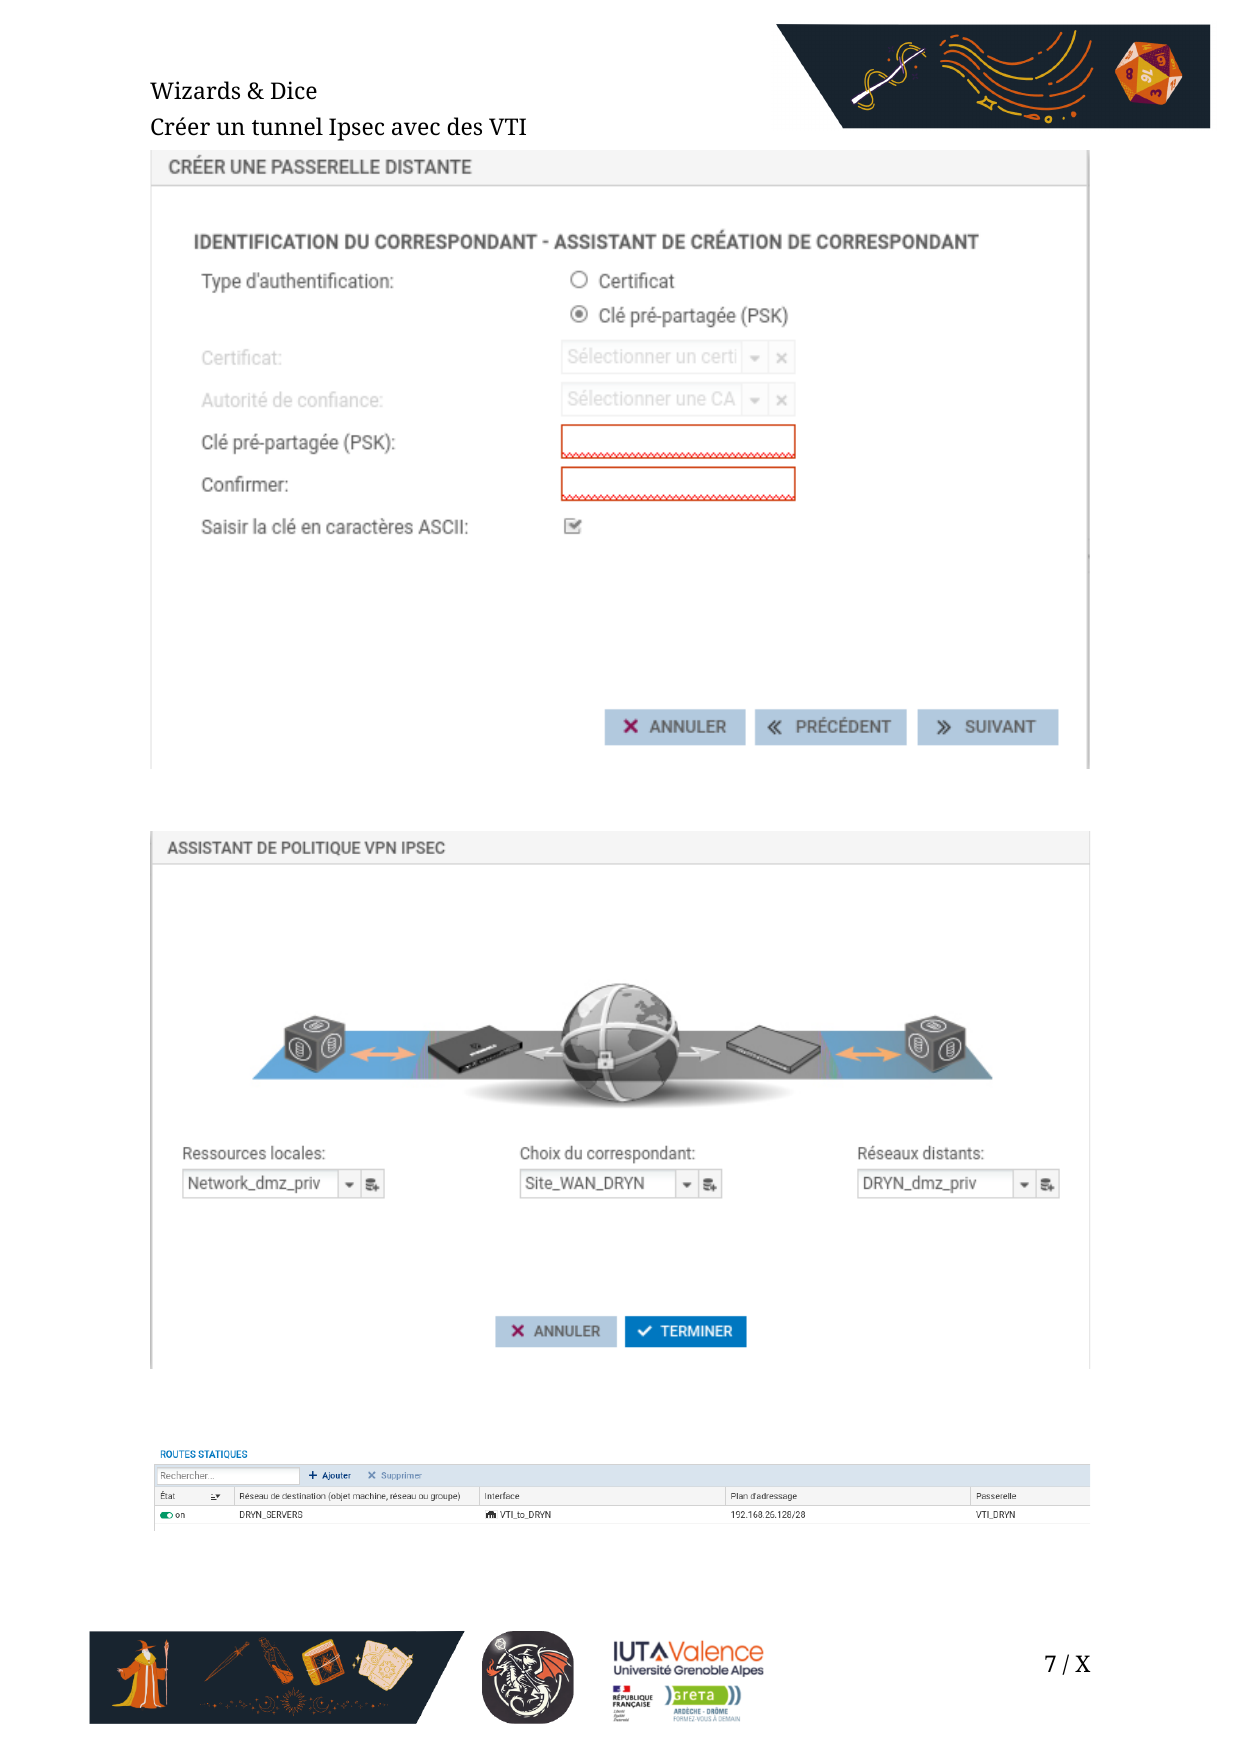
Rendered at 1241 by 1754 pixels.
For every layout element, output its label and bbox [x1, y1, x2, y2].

picture [150, 150, 1090, 769]
picture [150, 1430, 1091, 1531]
picture [81, 1620, 788, 1733]
picture [771, 21, 1218, 131]
picture [150, 831, 1091, 1369]
